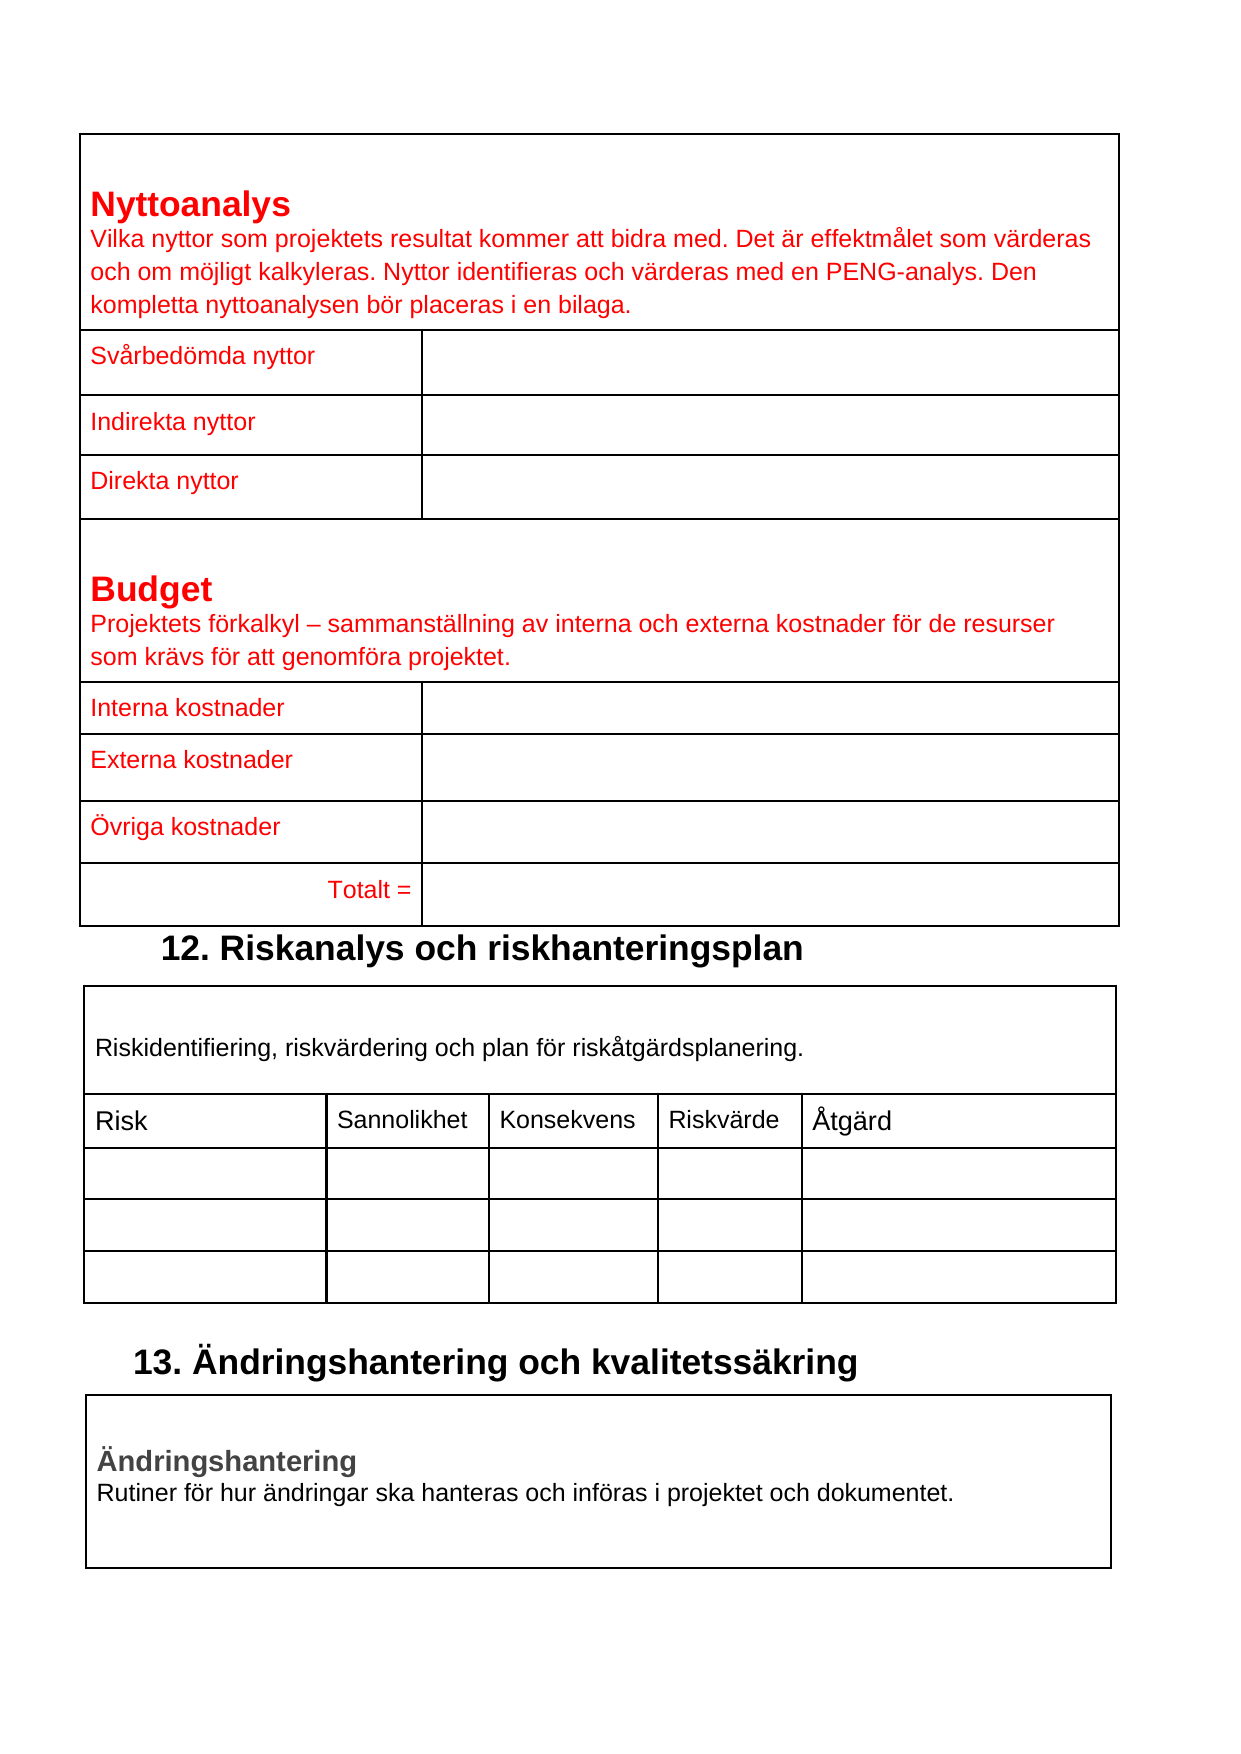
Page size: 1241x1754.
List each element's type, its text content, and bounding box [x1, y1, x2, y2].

table_cell Budget Projektets förkalkyl – sammanställning av interna och externa kostnader för de resurser som krävs för att genomföra projektet. [81, 520, 1118, 681]
table_cell [423, 864, 1118, 924]
table_cell Åtgärd [803, 1095, 1115, 1147]
table_cell Interna kostnader [81, 683, 421, 732]
table_cell [328, 1200, 488, 1250]
table_cell Sannolikhet [328, 1095, 488, 1147]
table_cell [423, 396, 1118, 454]
table_cell [328, 1252, 488, 1302]
table_cell [803, 1149, 1115, 1198]
table_cell Konsekvens [490, 1095, 657, 1147]
table_cell [328, 1149, 488, 1198]
table_cell [803, 1252, 1115, 1302]
text 12. Riskanalys och riskhanteringsplan [133, 927, 1153, 967]
table_cell [490, 1200, 657, 1250]
table_cell [490, 1149, 657, 1198]
table_cell Svårbedömda nyttor [81, 331, 421, 394]
table_cell [423, 683, 1118, 732]
table_cell [423, 735, 1118, 799]
table_cell [659, 1200, 801, 1250]
table_cell [85, 1252, 325, 1302]
table_cell Direkta nyttor [81, 456, 421, 518]
table_header Ändringshantering Rutiner för hur ändringar ska hanteras och införas i projektet och dokumentet. [87, 1396, 1110, 1567]
table_cell [423, 802, 1118, 862]
table_cell [490, 1252, 657, 1302]
table_cell Totalt = [81, 864, 421, 924]
table_cell [423, 456, 1118, 518]
table_cell Externa kostnader [81, 735, 421, 799]
table_cell Riskvärde [659, 1095, 801, 1147]
table_cell [85, 1149, 325, 1198]
table_header Nyttoanalys Vilka nyttor som projektets resultat kommer att bidra med. Det är effektmålet som värderas och om möjligt kalkyleras. Nyttor identifieras och värderas med en PENG-analys. Den kompletta nyttoanalysen bör placeras i en bilaga. [81, 135, 1118, 329]
table_cell [85, 1200, 325, 1250]
table_cell [659, 1149, 801, 1198]
subtitle 13. Ändringshantering och kvalitetssäkring [133, 1341, 1153, 1382]
table_cell [423, 331, 1118, 394]
table_cell Övriga kostnader [81, 802, 421, 862]
table_cell [659, 1252, 801, 1302]
table_cell Risk [85, 1095, 325, 1147]
table_cell [803, 1200, 1115, 1250]
table_cell Indirekta nyttor [81, 396, 421, 454]
table_header Riskidentifiering, riskvärdering och plan för riskåtgärdsplanering. [85, 987, 1115, 1092]
